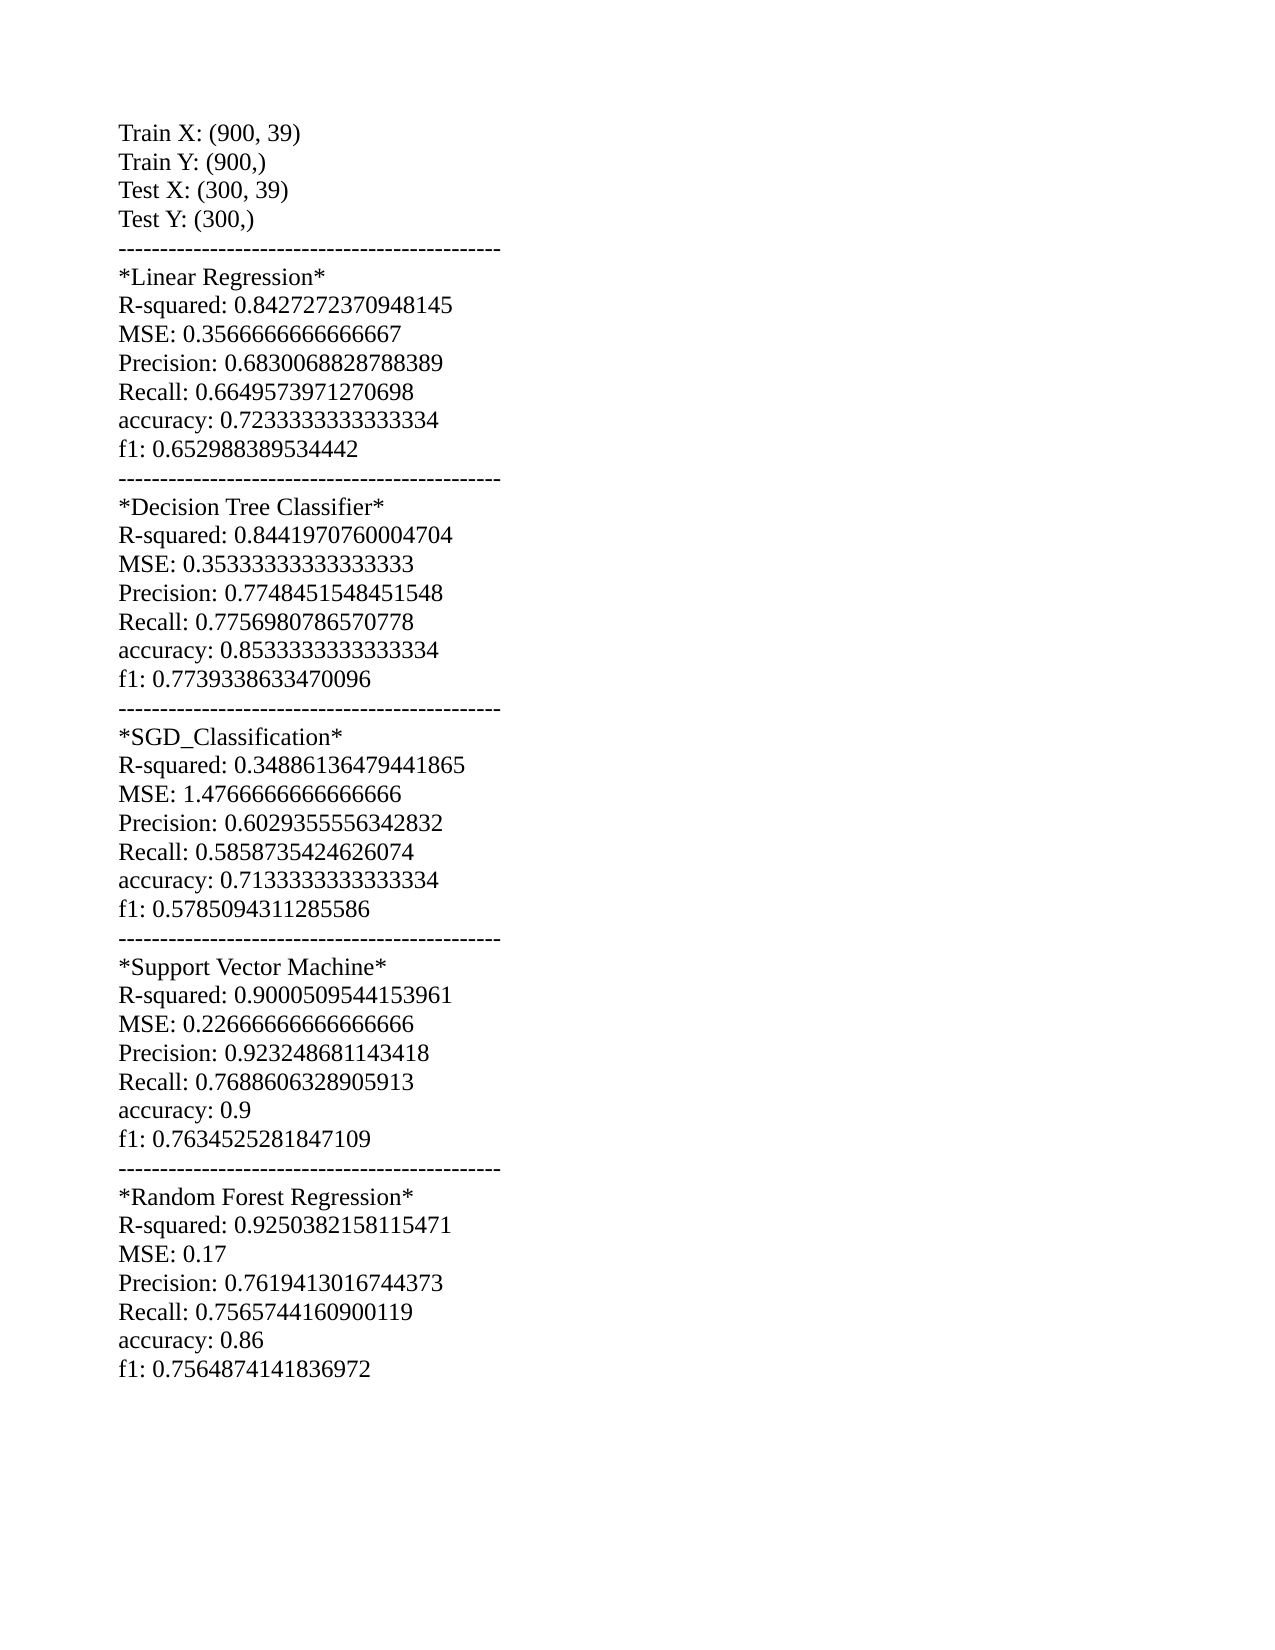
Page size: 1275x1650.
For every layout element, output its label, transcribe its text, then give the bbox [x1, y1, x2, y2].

text *Linear Regression* [118, 262, 1157, 291]
text Recall: 0.7688606328905913 [118, 1067, 1157, 1096]
text *Support Vector Machine* [118, 952, 1157, 981]
text *SGD_Classification* [118, 722, 1157, 751]
text f1: 0.7564874141836972 [118, 1354, 1157, 1383]
text MSE: 0.3566666666666667 [118, 319, 1157, 348]
text R-squared: 0.34886136479441865 [118, 751, 1157, 779]
text R-squared: 0.9000509544153961 [118, 981, 1157, 1009]
text MSE: 1.4766666666666666 [118, 779, 1157, 808]
text Recall: 0.6649573971270698 [118, 377, 1157, 406]
text R-squared: 0.9250382158115471 [118, 1211, 1157, 1239]
text accuracy: 0.9 [118, 1096, 1157, 1124]
text accuracy: 0.7233333333333334 [118, 406, 1157, 434]
text R-squared: 0.8441970760004704 [118, 521, 1157, 549]
text Precision: 0.7619413016744373 [118, 1268, 1157, 1297]
text Precision: 0.6029355556342832 [118, 808, 1157, 837]
text Recall: 0.5858735424626074 [118, 837, 1157, 866]
text ---------------------------------------------- [118, 463, 1157, 492]
text Recall: 0.7565744160900119 [118, 1297, 1157, 1326]
text ---------------------------------------------- [118, 233, 1157, 262]
text f1: 0.7739338633470096 [118, 664, 1157, 693]
text f1: 0.652988389534442 [118, 434, 1157, 463]
text f1: 0.5785094311285586 [118, 894, 1157, 923]
text ---------------------------------------------- [118, 923, 1157, 952]
text *Decision Tree Classifier* [118, 492, 1157, 521]
text Precision: 0.923248681143418 [118, 1038, 1157, 1067]
text f1: 0.7634525281847109 [118, 1124, 1157, 1153]
text *Random Forest Regression* [118, 1182, 1157, 1211]
text accuracy: 0.7133333333333334 [118, 866, 1157, 894]
text Train Y: (900,) [118, 147, 1157, 176]
text accuracy: 0.86 [118, 1326, 1157, 1354]
text Test Y: (300,) [118, 204, 1157, 233]
text Recall: 0.7756980786570778 [118, 607, 1157, 636]
text MSE: 0.22666666666666666 [118, 1009, 1157, 1038]
text ---------------------------------------------- [118, 1153, 1157, 1182]
text Precision: 0.7748451548451548 [118, 578, 1157, 607]
text MSE: 0.17 [118, 1239, 1157, 1268]
text Train X: (900, 39) [118, 118, 1157, 147]
text Precision: 0.6830068828788389 [118, 348, 1157, 377]
text R-squared: 0.8427272370948145 [118, 291, 1157, 319]
text Test X: (300, 39) [118, 176, 1157, 204]
text ---------------------------------------------- [118, 693, 1157, 722]
text accuracy: 0.8533333333333334 [118, 636, 1157, 664]
text MSE: 0.35333333333333333 [118, 549, 1157, 578]
